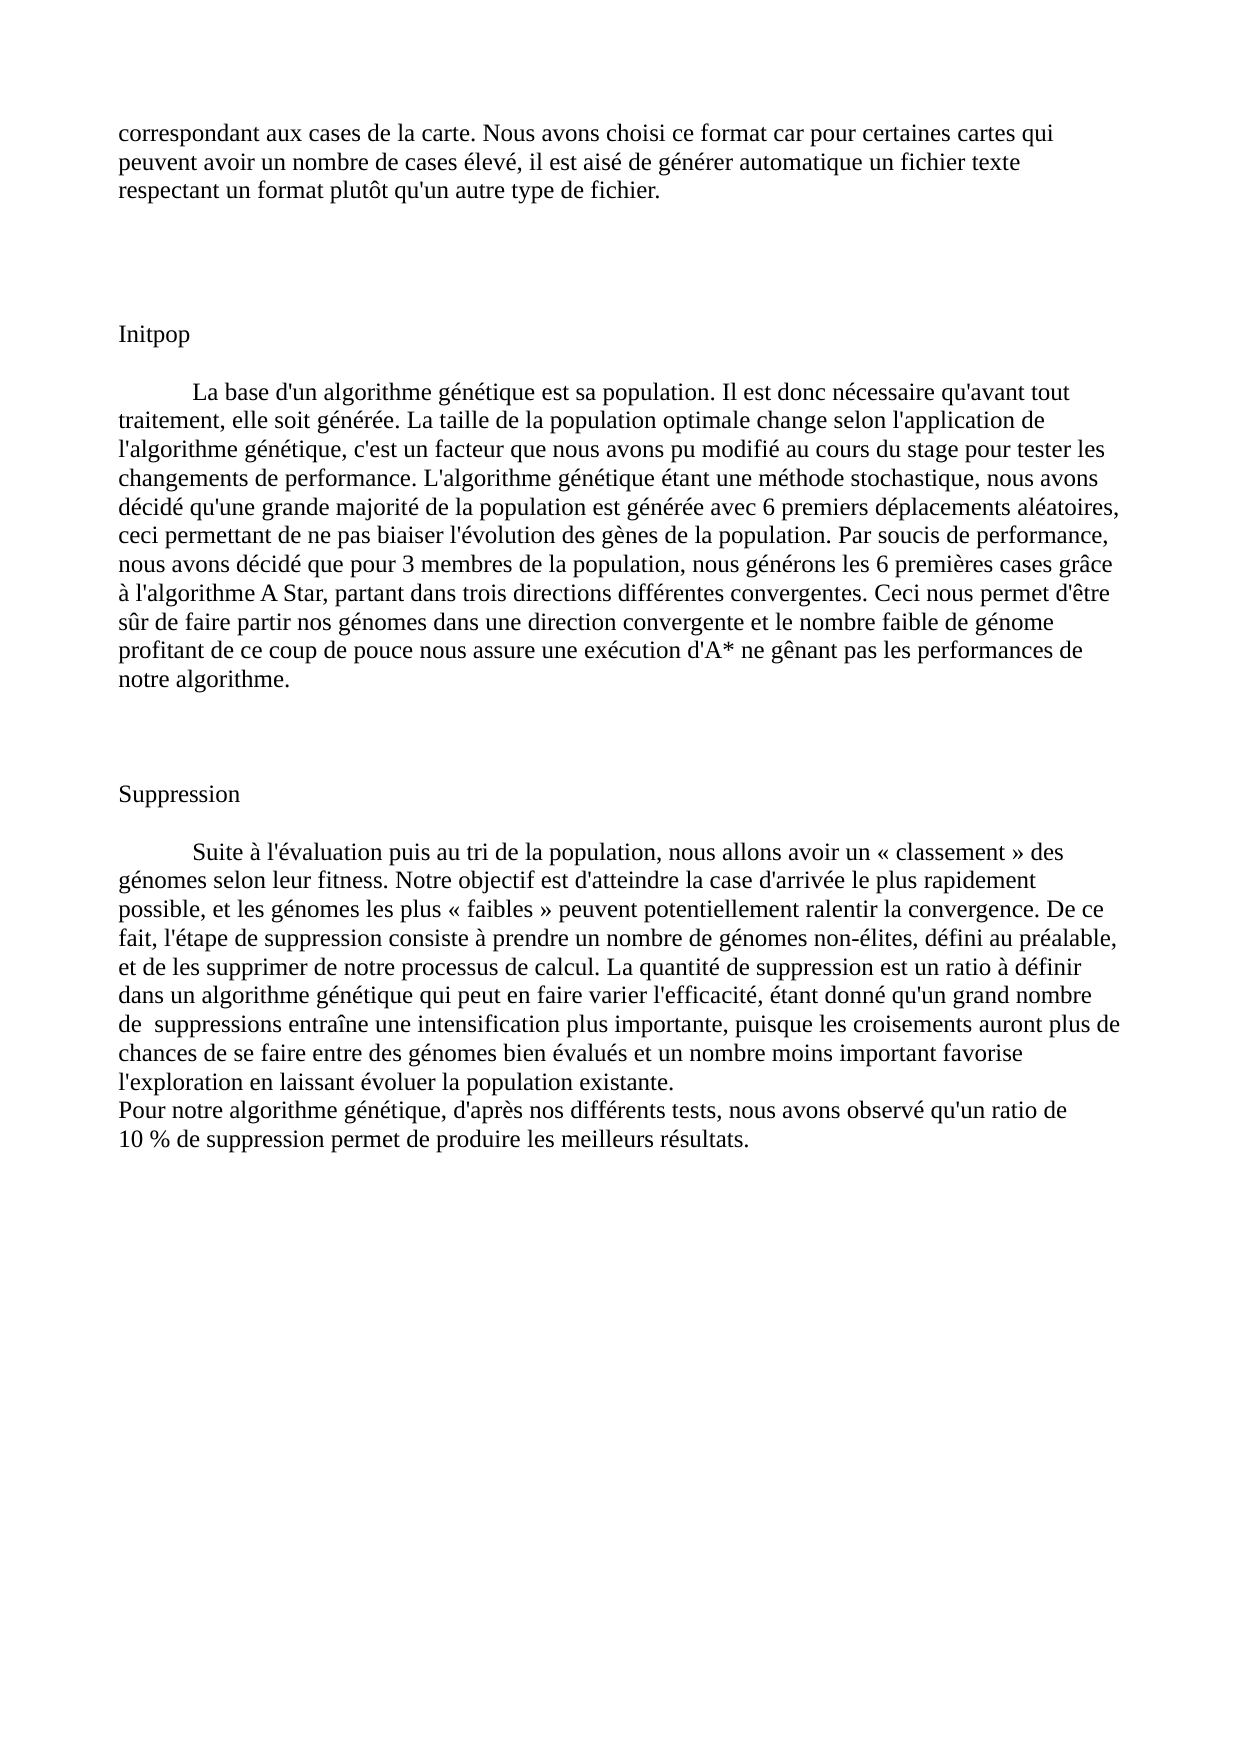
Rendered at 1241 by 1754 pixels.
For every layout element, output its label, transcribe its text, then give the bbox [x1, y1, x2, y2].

text La base d'un algorithme génétique est sa population. Il est donc nécessaire qu'avant tout traitement, elle soit générée. La taille de la population optimale change selon l'application de l'algorithme génétique, c'est un facteur que nous avons pu modifié au cours du stage pour tester les changements de performance. L'algorithme génétique étant une méthode stochastique, nous avons décidé qu'une grande majorité de la population est générée avec 6 premiers déplacements aléatoires, ceci permettant de ne pas biaiser l'évolution des gènes de la population. Par soucis de performance, nous avons décidé que pour 3 membres de la population, nous générons les 6 premières cases grâce à l'algorithme A Star, partant dans trois directions différentes convergentes. Ceci nous permet d'être sûr de faire partir nos génomes dans une direction convergente et le nombre faible de génome profitant de ce coup de pouce nous assure une exécution d'A* ne gênant pas les performances de notre algorithme. [118, 377, 1122, 693]
text correspondant aux cases de la carte. Nous avons choisi ce format car pour certaines cartes qui peuvent avoir un nombre de cases élevé, il est aisé de générer automatique un fichier texte respectant un format plutôt qu'un autre type de fichier. [118, 118, 1122, 204]
text Suite à l'évaluation puis au tri de la population, nous allons avoir un « classement » des génomes selon leur fitness. Notre objectif est d'atteindre la case d'arrivée le plus rapidement possible, et les génomes les plus « faibles » peuvent potentiellement ralentir la convergence. De ce fait, l'étape de suppression consiste à prendre un nombre de génomes non-élites, défini au préalable, et de les supprimer de notre processus de calcul. La quantité de suppression est un ratio à définir dans un algorithme génétique qui peut en faire varier l'efficacité, étant donné qu'un grand nombre de suppressions entraîne une intensification plus importante, puisque les croisements auront plus de chances de se faire entre des génomes bien évalués et un nombre moins important favorise l'exploration en laissant évoluer la population existante. [118, 837, 1122, 1096]
text Initpop [118, 319, 1122, 348]
text Suppression [118, 779, 1122, 808]
text Pour notre algorithme génétique, d'après nos différents tests, nous avons observé qu'un ratio de 10 % de suppression permet de produire les meilleurs résultats. [118, 1096, 1122, 1153]
